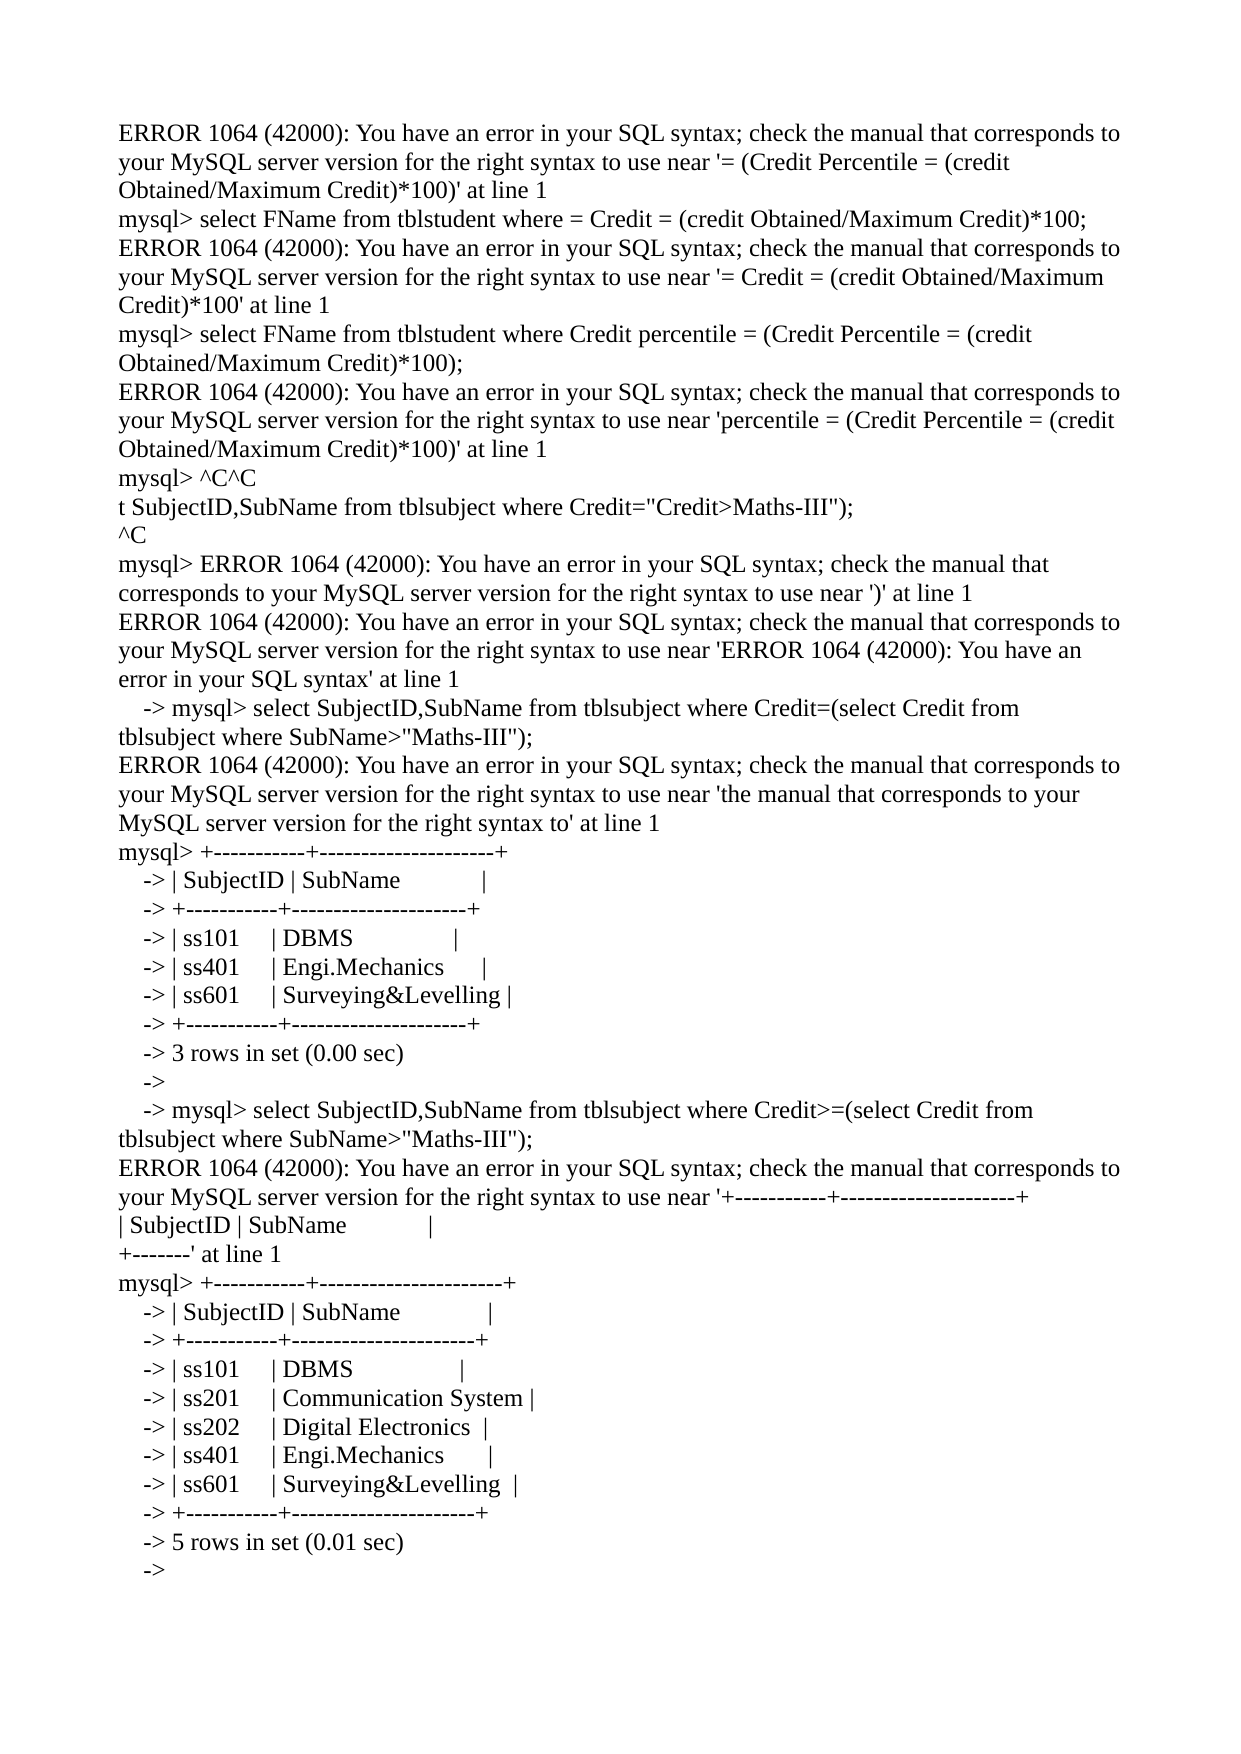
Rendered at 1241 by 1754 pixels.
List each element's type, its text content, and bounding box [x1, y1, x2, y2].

text t SubjectID,SubName from tblsubject where Credit="Credit>Maths-III"); [118, 492, 1122, 521]
text mysql> +-----------+----------------------+ [118, 1268, 1122, 1297]
text -> [118, 1556, 1122, 1584]
text -> [118, 1067, 1122, 1096]
text -> | ss601 | Surveying&Levelling | [118, 981, 1122, 1009]
text -> | SubjectID | SubName | [118, 866, 1122, 894]
text -> | ss101 | DBMS | [118, 923, 1122, 952]
text mysql> ERROR 1064 (42000): You have an error in your SQL syntax; check the manual that corresponds to your MySQL server version for the right syntax to use near ')' at line 1 [118, 549, 1122, 607]
text -> | ss101 | DBMS | [118, 1354, 1122, 1383]
text ERROR 1064 (42000): You have an error in your SQL syntax; check the manual that corresponds to your MySQL server version for the right syntax to use near '= (Credit Percentile = (credit Obtained/Maximum Credit)*100)' at line 1 [118, 118, 1122, 204]
text ^C [118, 521, 1122, 549]
text -> +-----------+---------------------+ [118, 894, 1122, 923]
text ERROR 1064 (42000): You have an error in your SQL syntax; check the manual that corresponds to your MySQL server version for the right syntax to use near '= Credit = (credit Obtained/Maximum Credit)*100' at line 1 [118, 233, 1122, 319]
text -> +-----------+---------------------+ [118, 1009, 1122, 1038]
text mysql> +-----------+---------------------+ [118, 837, 1122, 866]
text mysql> ^C^C [118, 463, 1122, 492]
text -> mysql> select SubjectID,SubName from tblsubject where Credit>=(select Credit from tblsubject where SubName>"Maths-III"); [118, 1096, 1122, 1153]
text -> +-----------+----------------------+ [118, 1326, 1122, 1354]
text mysql> select FName from tblstudent where = Credit = (credit Obtained/Maximum Credit)*100; [118, 204, 1122, 233]
text -> | ss401 | Engi.Mechanics | [118, 1441, 1122, 1469]
text ERROR 1064 (42000): You have an error in your SQL syntax; check the manual that corresponds to your MySQL server version for the right syntax to use near 'percentile = (Credit Percentile = (credit Obtained/Maximum Credit)*100)' at line 1 [118, 377, 1122, 463]
text -> mysql> select SubjectID,SubName from tblsubject where Credit=(select Credit from tblsubject where SubName>"Maths-III"); [118, 693, 1122, 751]
text -> | ss201 | Communication System | [118, 1383, 1122, 1412]
text ERROR 1064 (42000): You have an error in your SQL syntax; check the manual that corresponds to your MySQL server version for the right syntax to use near 'the manual that corresponds to your MySQL server version for the right syntax to' at line 1 [118, 751, 1122, 837]
text -> | ss202 | Digital Electronics | [118, 1412, 1122, 1441]
text +-------' at line 1 [118, 1239, 1122, 1268]
text -> | ss601 | Surveying&Levelling | [118, 1469, 1122, 1498]
text -> 5 rows in set (0.01 sec) [118, 1527, 1122, 1556]
text -> | SubjectID | SubName | [118, 1297, 1122, 1326]
text ERROR 1064 (42000): You have an error in your SQL syntax; check the manual that corresponds to your MySQL server version for the right syntax to use near '+-----------+---------------------+ [118, 1153, 1122, 1211]
text mysql> select FName from tblstudent where Credit percentile = (Credit Percentile = (credit Obtained/Maximum Credit)*100); [118, 319, 1122, 377]
text -> | ss401 | Engi.Mechanics | [118, 952, 1122, 981]
text -> 3 rows in set (0.00 sec) [118, 1038, 1122, 1067]
text ERROR 1064 (42000): You have an error in your SQL syntax; check the manual that corresponds to your MySQL server version for the right syntax to use near 'ERROR 1064 (42000): You have an error in your SQL syntax' at line 1 [118, 607, 1122, 693]
text | SubjectID | SubName | [118, 1211, 1122, 1239]
text -> +-----------+----------------------+ [118, 1498, 1122, 1527]
